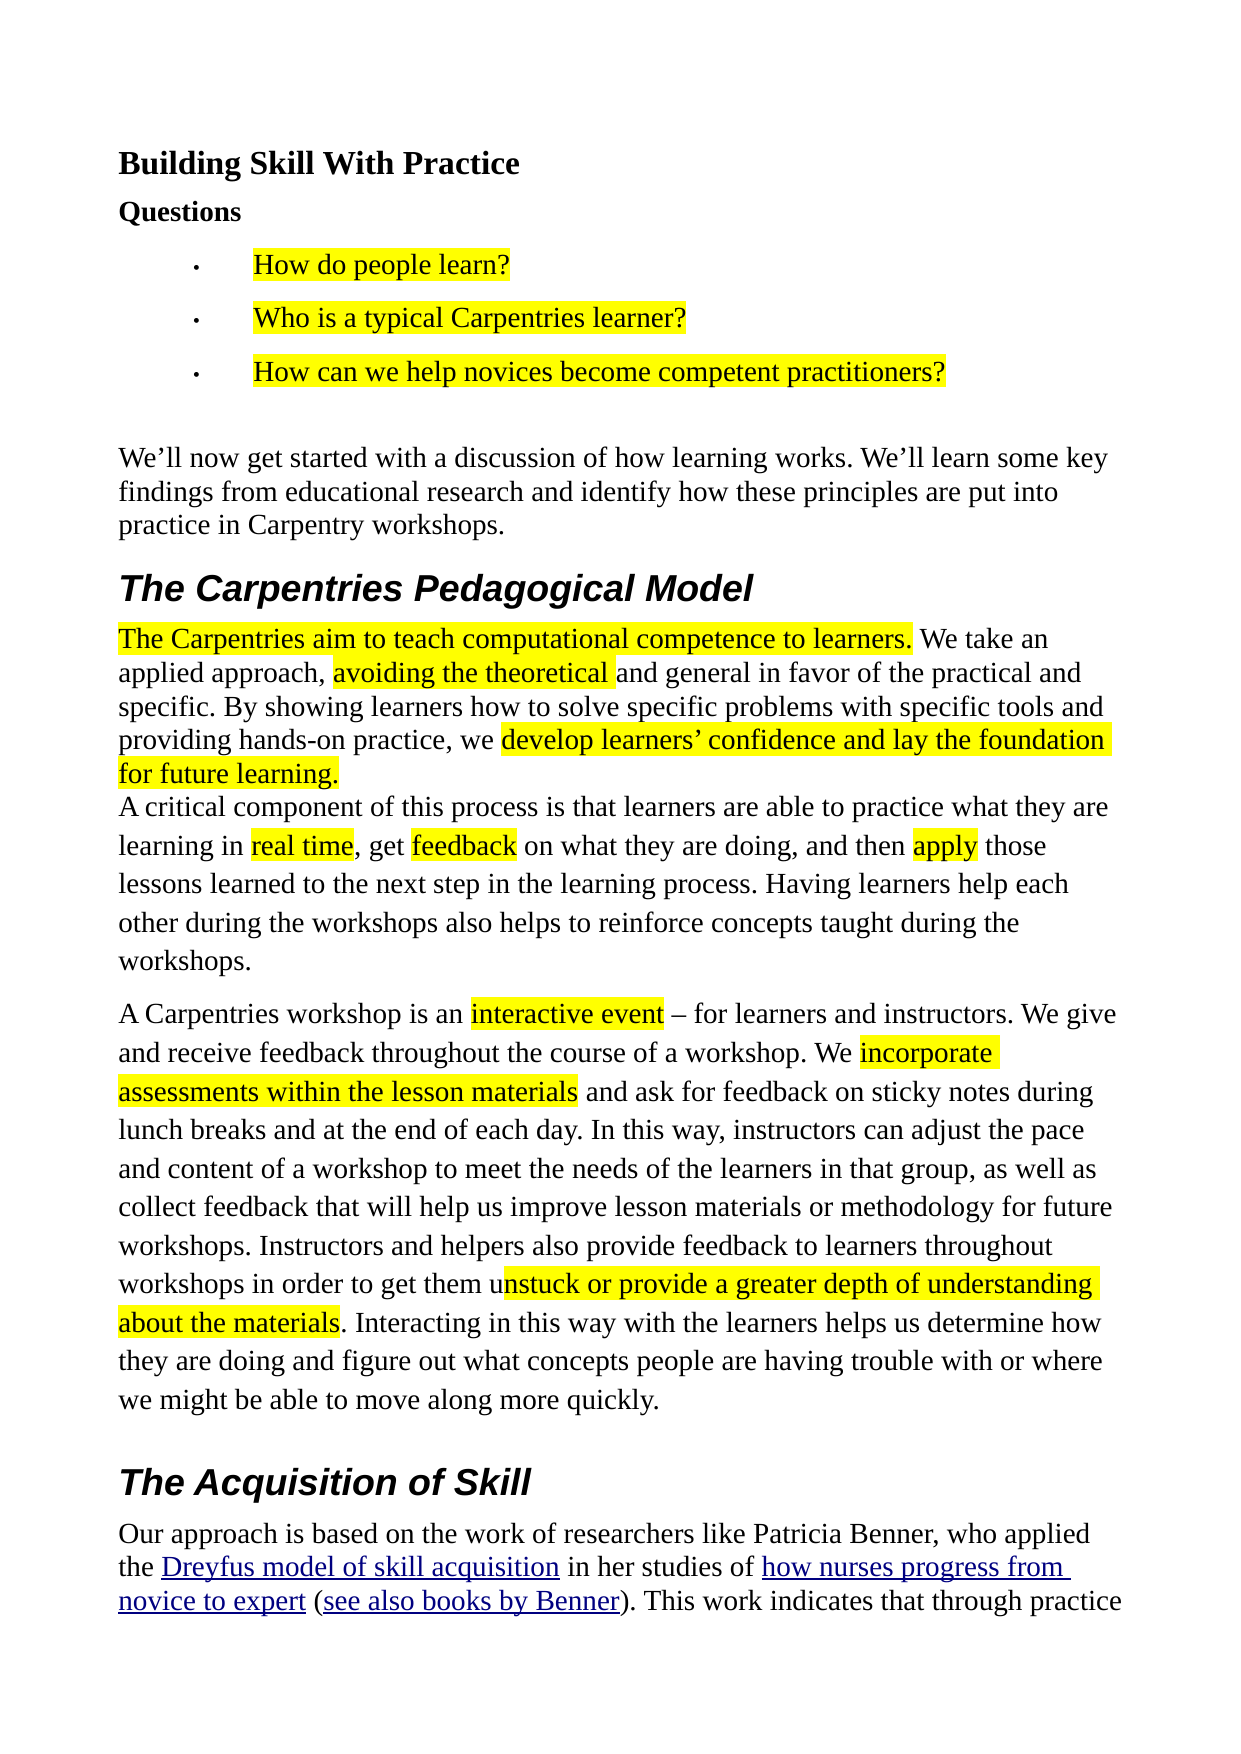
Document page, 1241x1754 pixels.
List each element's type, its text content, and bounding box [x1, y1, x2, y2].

list How do people learn? [193, 247, 1122, 281]
text A critical component of this process is that learners are able to practice what they are learning in real time, get feedback on what they are doing, and then apply those lessons learned to the next step in the learning process. Having learners help each other during the workshops also helps to reinforce concepts taught during the workshops. [118, 789, 1122, 977]
subtitle Building Skill With Practice [118, 143, 1122, 182]
list How can we help novices become competent practitioners? [193, 354, 1122, 387]
list Who is a typical Carpentries learner? [193, 301, 1122, 334]
text We’ll now get started with a discussion of how learning works. We’ll learn some key findings from educational research and identify how these principles are put into practice in Carpentry workshops. [118, 440, 1122, 541]
subtitle The Acquisition of Skill [118, 1460, 1122, 1503]
text The Carpentries aim to teach computational competence to learners. We take an applied approach, avoiding the theoretical and general in favor of the practical and specific. By showing learners how to solve specific problems with specific tools and providing hands-on practice, we develop learners’ confidence and lay the foundation for future learning. [118, 622, 1122, 789]
text A Carpentries workshop is an interactive event – for learners and instructors. We give and receive feedback throughout the course of a workshop. We incorporate assessments within the lesson materials and ask for feedback on sticky notes during lunch breaks and at the end of each day. In this way, instructors can adjust the pace and content of a workshop to meet the needs of the learners in that group, as well as collect feedback that will help us improve lesson materials or methodology for future workshops. Instructors and helpers also provide feedback to learners throughout workshops in order to get them unstuck or provide a greater depth of understanding about the materials. Interacting in this way with the learners helps us determine how they are doing and figure out what concepts people are having trouble with or where we might be able to move along more quickly. [118, 997, 1122, 1416]
subtitle The Carpentries Pedagogical Model [118, 566, 1122, 609]
text Our approach is based on the work of researchers like Patricia Benner, who applied the Dreyfus model of skill acquisition in her studies of how nurses progress from novice to expert (see also books by Benner). This work indicates that through practice [118, 1516, 1122, 1616]
text Questions [118, 194, 1122, 228]
